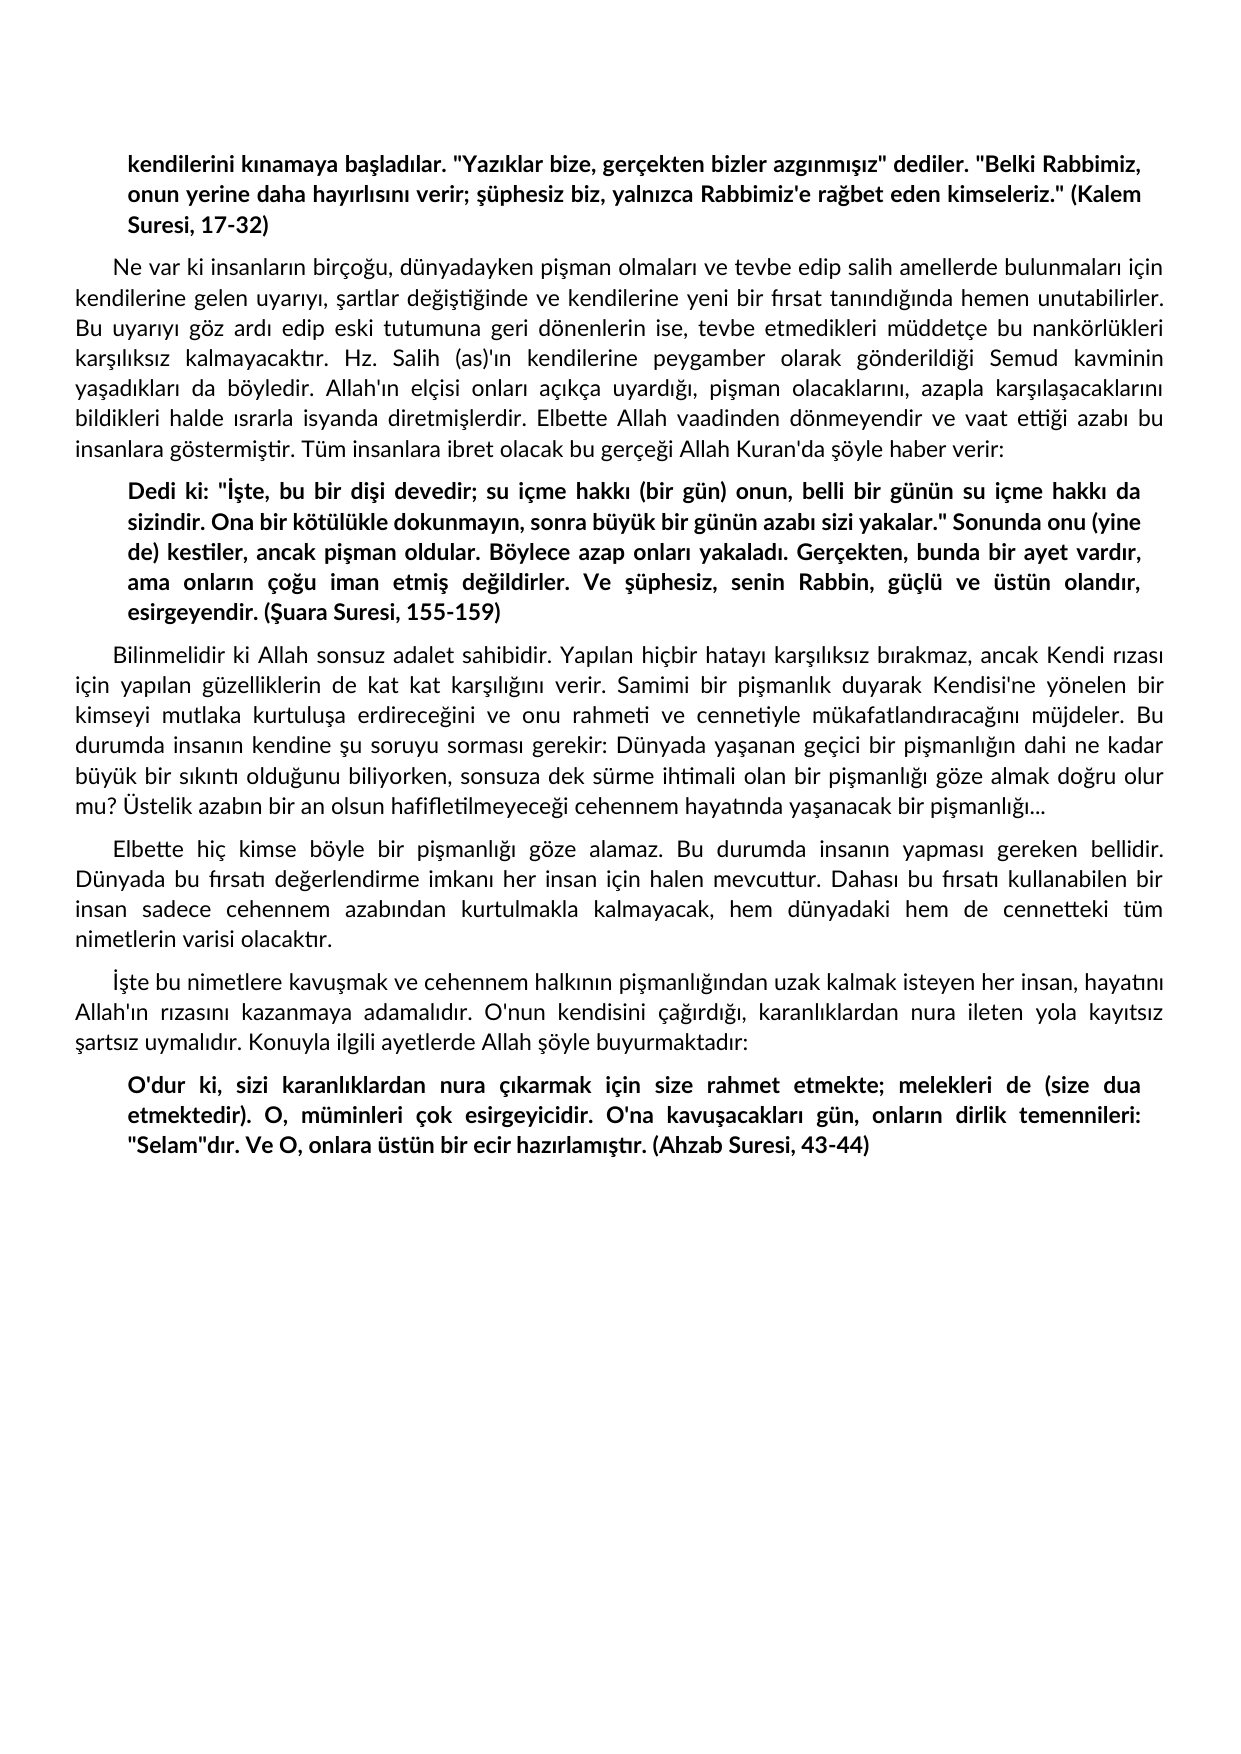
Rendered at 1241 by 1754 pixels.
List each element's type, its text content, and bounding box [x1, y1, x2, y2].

text kendilerini kınamaya başladılar. "Yazıklar bize, gerçekten bizler azgınmışız" dediler. "Belki Rabbimiz, onun yerine daha hayırlısını verir; şüphesiz biz, yalnızca Rabbimiz'e rağbet eden kimseleriz." (Kalem Suresi, 17-32) [127, 150, 1143, 238]
text Elbette hiç kimse böyle bir pişmanlığı göze alamaz. Bu durumda insanın yapması gereken bellidir. Dünyada bu fırsatı değerlendirme imkanı her insan için halen mevcuttur. Dahası bu fırsatı kullanabilen bir insan sadece cehennem azabından kurtulmakla kalmayacak, hem dünyadaki hem de cennetteki tüm nimetlerin varisi olacaktır. [75, 834, 1165, 952]
text Dedi ki: "İşte, bu bir dişi devedir; su içme hakkı (bir gün) onun, belli bir günün su içme hakkı da sizindir. Ona bir kötülükle dokunmayın, sonra büyük bir günün azabı sizi yakalar." Sonunda onu (yine de) kestiler, ancak pişman oldular. Böylece azap onları yakaladı. Gerçekten, bunda bir ayet vardır, ama onların çoğu iman etmiş değildirler. Ve şüphesiz, senin Rabbin, güçlü ve üstün olandır, esirgeyendir. (Şuara Suresi, 155-159) [127, 477, 1143, 625]
text Ne var ki insanların birçoğu, dünyadayken pişman olmaları ve tevbe edip salih amellerde bulunmaları için kendilerine gelen uyarıyı, şartlar değiştiğinde ve kendilerine yeni bir fırsat tanındığında hemen unutabilirler. Bu uyarıyı göz ardı edip eski tutumuna geri dönenlerin ise, tevbe etmedikleri müddetçe bu nankörlükleri karşılıksız kalmayacaktır. Hz. Salih (as)'ın kendilerine peygamber olarak gönderildiği Semud kavminin yaşadıkları da böyledir. Allah'ın elçisi onları açıkça uyardığı, pişman olacaklarını, azapla karşılaşacaklarını bildikleri halde ısrarla isyanda diretmişlerdir. Elbette Allah vaadinden dönmeyendir ve vaat ettiği azabı bu insanlara göstermiştir. Tüm insanlara ibret olacak bu gerçeği Allah Kuran'da şöyle haber verir: [75, 253, 1165, 462]
text İşte bu nimetlere kavuşmak ve cehennem halkının pişmanlığından uzak kalmak isteyen her insan, hayatını Allah'ın rızasını kazanmaya adamalıdır. O'nun kendisini çağırdığı, karanlıklardan nura ileten yola kayıtsız şartsız uymalıdır. Konuyla ilgili ayetlerde Allah şöyle buyurmaktadır: [75, 968, 1165, 1056]
text O'dur ki, sizi karanlıklardan nura çıkarmak için size rahmet etmekte; melekleri de (size dua etmektedir). O, müminleri çok esirgeyicidir. O'na kavuşacakları gün, onların dirlik temennileri: "Selam"dır. Ve O, onlara üstün bir ecir hazırlamıştır. (Ahzab Suresi, 43-44) [127, 1071, 1143, 1159]
text Bilinmelidir ki Allah sonsuz adalet sahibidir. Yapılan hiçbir hatayı karşılıksız bırakmaz, ancak Kendi rızası için yapılan güzelliklerin de kat kat karşılığını verir. Samimi bir pişmanlık duyarak Kendisi'ne yönelen bir kimseyi mutlaka kurtuluşa erdireceğini ve onu rahmeti ve cennetiyle mükafatlandıracağını müjdeler. Bu durumda insanın kendine şu soruyu sorması gerekir: Dünyada yaşanan geçici bir pişmanlığın dahi ne kadar büyük bir sıkıntı olduğunu biliyorken, sonsuza dek sürme ihtimali olan bir pişmanlığı göze almak doğru olur mu? Üstelik azabın bir an olsun hafifletilmeyeceği cehennem hayatında yaşanacak bir pişmanlığı... [75, 641, 1165, 819]
